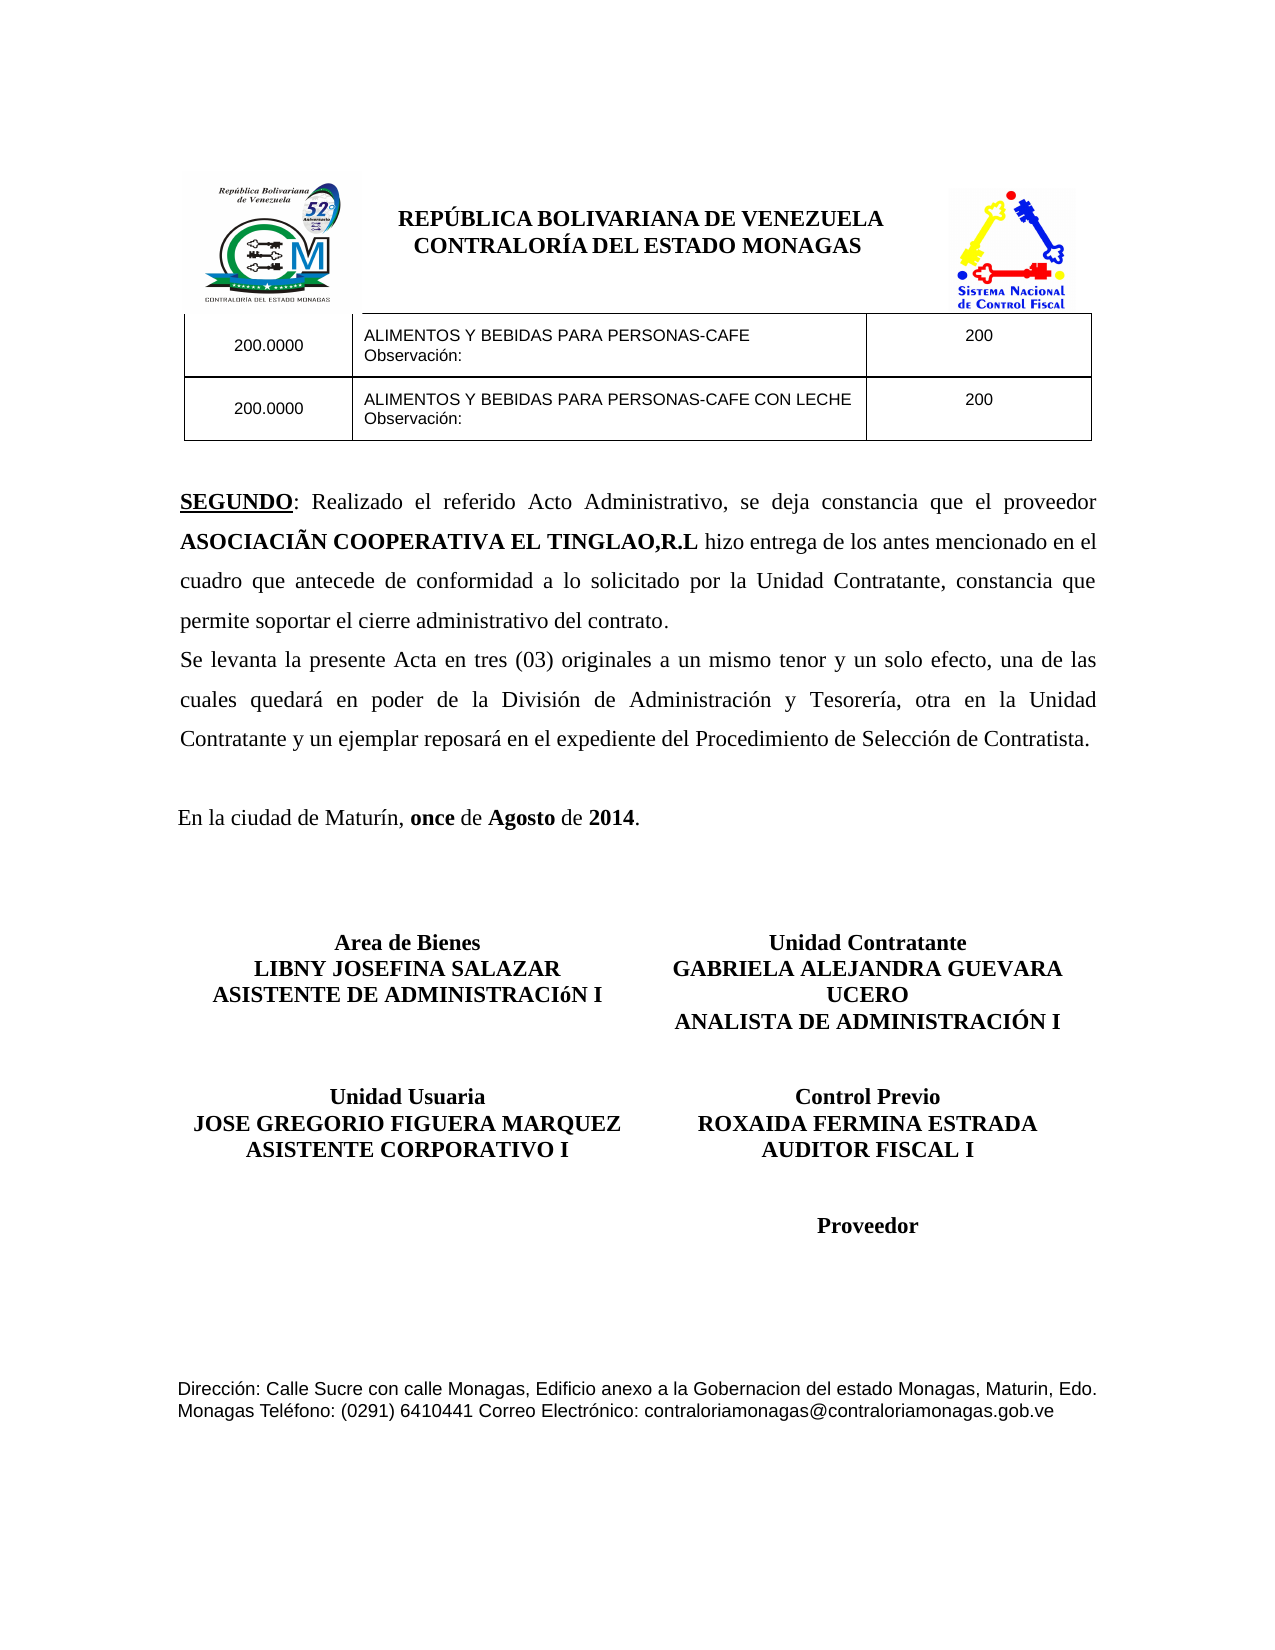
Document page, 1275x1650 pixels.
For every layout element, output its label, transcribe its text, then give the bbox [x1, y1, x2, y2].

table_cell Unidad Usuaria JOSE GREGORIO FIGUERA MARQUEZ ASISTENTE CORPORATIVO I [177, 1078, 637, 1168]
table_cell [638, 1168, 1098, 1206]
picture [182, 171, 363, 314]
table_cell [177, 1168, 637, 1206]
text SEGUNDO: Realizado el referido Acto Administrativo, se deja constancia que el proveedor ASOCIACIÃN COOPERATIVA EL TINGLAO,R.L hizo entrega de los antes mencionado en el cuadro que antecede de conformidad a lo solicitado por la Unidad Contratante, constancia que permite soportar el cierre administrativo del contrato. [180, 488, 1098, 633]
table_cell Control Previo ROXAIDA FERMINA ESTRADA AUDITOR FISCAL I [638, 1078, 1098, 1168]
table_cell 200 [867, 378, 1091, 439]
text Se levanta la presente Acta en tres (03) originales a un mismo tenor y un solo efecto, una de las cuales quedará en poder de la División de Administración y Tesorería, otra en la Unidad Contratante y un ejemplar reposará en el expediente del Procedimiento de Selección de Contratista. [180, 646, 1098, 752]
table_cell ALIMENTOS Y BEBIDAS PARA PERSONAS-CAFE Observación: [353, 314, 866, 376]
table_cell 200 [867, 314, 1091, 376]
table_cell [638, 1040, 1098, 1078]
text En la ciudad de Maturín, once de Agosto de 2014. [177, 804, 1098, 831]
table_cell [177, 1040, 637, 1078]
table_header Unidad Contratante GABRIELA ALEJANDRA GUEVARA UCERO ANALISTA DE ADMINISTRACIÓN I [638, 923, 1098, 1040]
table_cell 200.0000 [185, 378, 352, 439]
table_header Area de Bienes LIBNY JOSEFINA SALAZAR ASISTENTE DE ADMINISTRACIóN I [177, 923, 637, 1040]
picture [948, 188, 1076, 312]
table_cell [177, 1206, 637, 1270]
table_cell 200.0000 [185, 314, 352, 376]
table_cell Proveedor [638, 1206, 1098, 1270]
table_cell ALIMENTOS Y BEBIDAS PARA PERSONAS-CAFE CON LECHE Observación: [353, 378, 866, 439]
